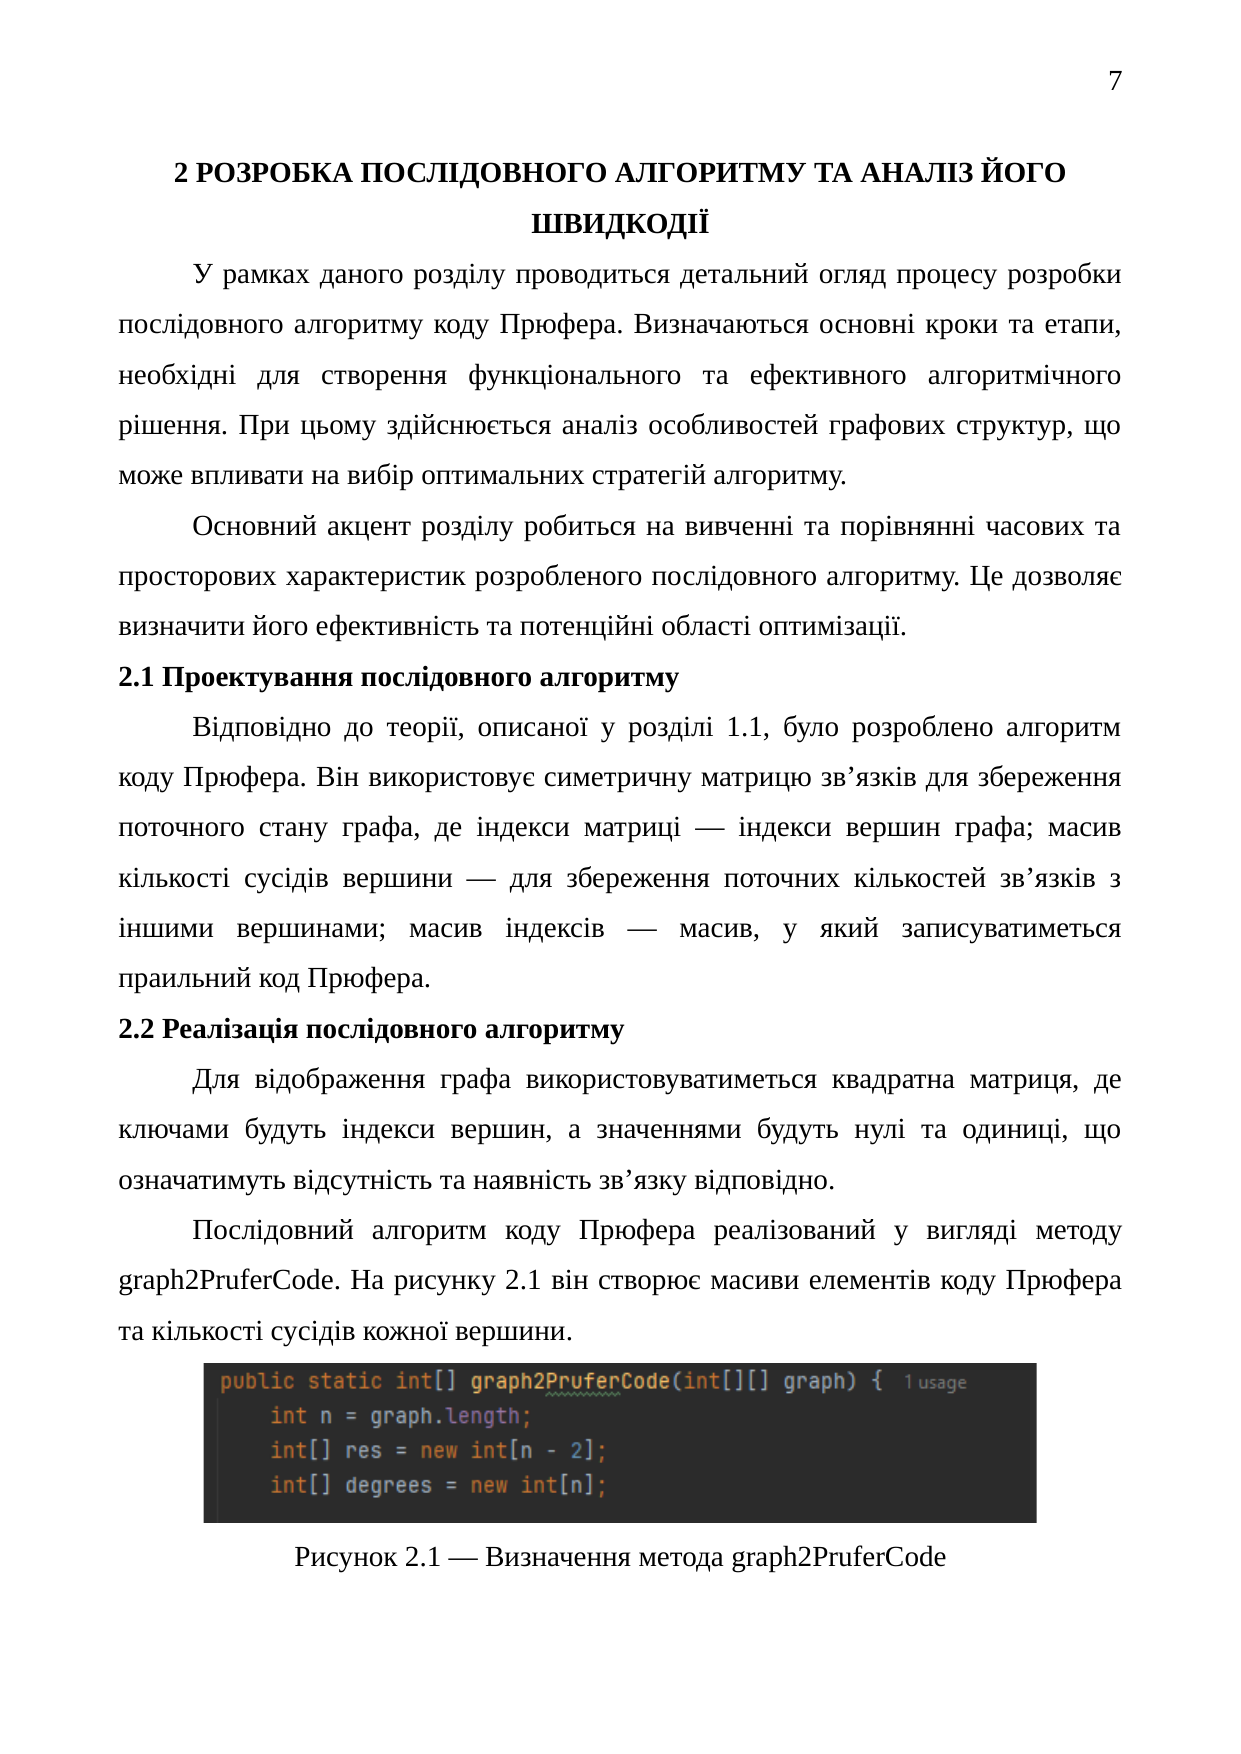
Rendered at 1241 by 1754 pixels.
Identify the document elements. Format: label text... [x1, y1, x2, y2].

text Основний акцент розділу робиться на вивченні та порівнянні часових та просторових характеристик розробленого послідовного алгоритму. Це дозволяє визначити його ефективність та потенційні області оптимізації. [118, 508, 1122, 642]
subtitle 2.2 Реалізація послідовного алгоритму [118, 1011, 1122, 1044]
text Послідовний алгоритм коду Прюфера реалізований у вигляді методу graph2PruferCode. На рисунку 2.1 він створює масиви елементів коду Прюфера та кількості сусідів кожної вершини. [118, 1212, 1122, 1346]
text Для відображення графа використовуватиметься квадратна матриця, де ключами будуть індекси вершин, а значеннями будуть нулі та одиниці, що означатимуть відсутність та наявність зв’язку відповідно. [118, 1061, 1122, 1195]
subtitle 2.1 Проектування послідовного алгоритму [118, 659, 1122, 692]
subtitle 2 РОЗРОБКА ПОСЛІДОВНОГО АЛГОРИТМУ ТА АНАЛІЗ ЙОГО ШВИДКОДІЇ [118, 156, 1122, 239]
text Рисунок 2.1 — Визначення метода graph2PruferCode [118, 1363, 1122, 1573]
picture [203, 1363, 1037, 1523]
text Відповідно до теорії, описаної у розділі 1.1, було розроблено алгоритм коду Прюфера. Він використовує симетричну матрицю зв’язків для збереження поточного стану графа, де індекси матриці — індекси вершин графа; масив кількості сусідів вершини — для збереження поточних кількостей зв’язків з іншими вершинами; масив індексів — масив, у який записуватиметься праильний код Прюфера. [118, 709, 1122, 994]
text У рамках даного розділу проводиться детальний огляд процесу розробки послідовного алгоритму коду Прюфера. Визначаються основні кроки та етапи, необхідні для створення функціонального та ефективного алгоритмічного рішення. При цьому здійснюється аналіз особливостей графових структур, що може впливати на вибір оптимальних стратегій алгоритму. [118, 256, 1122, 491]
